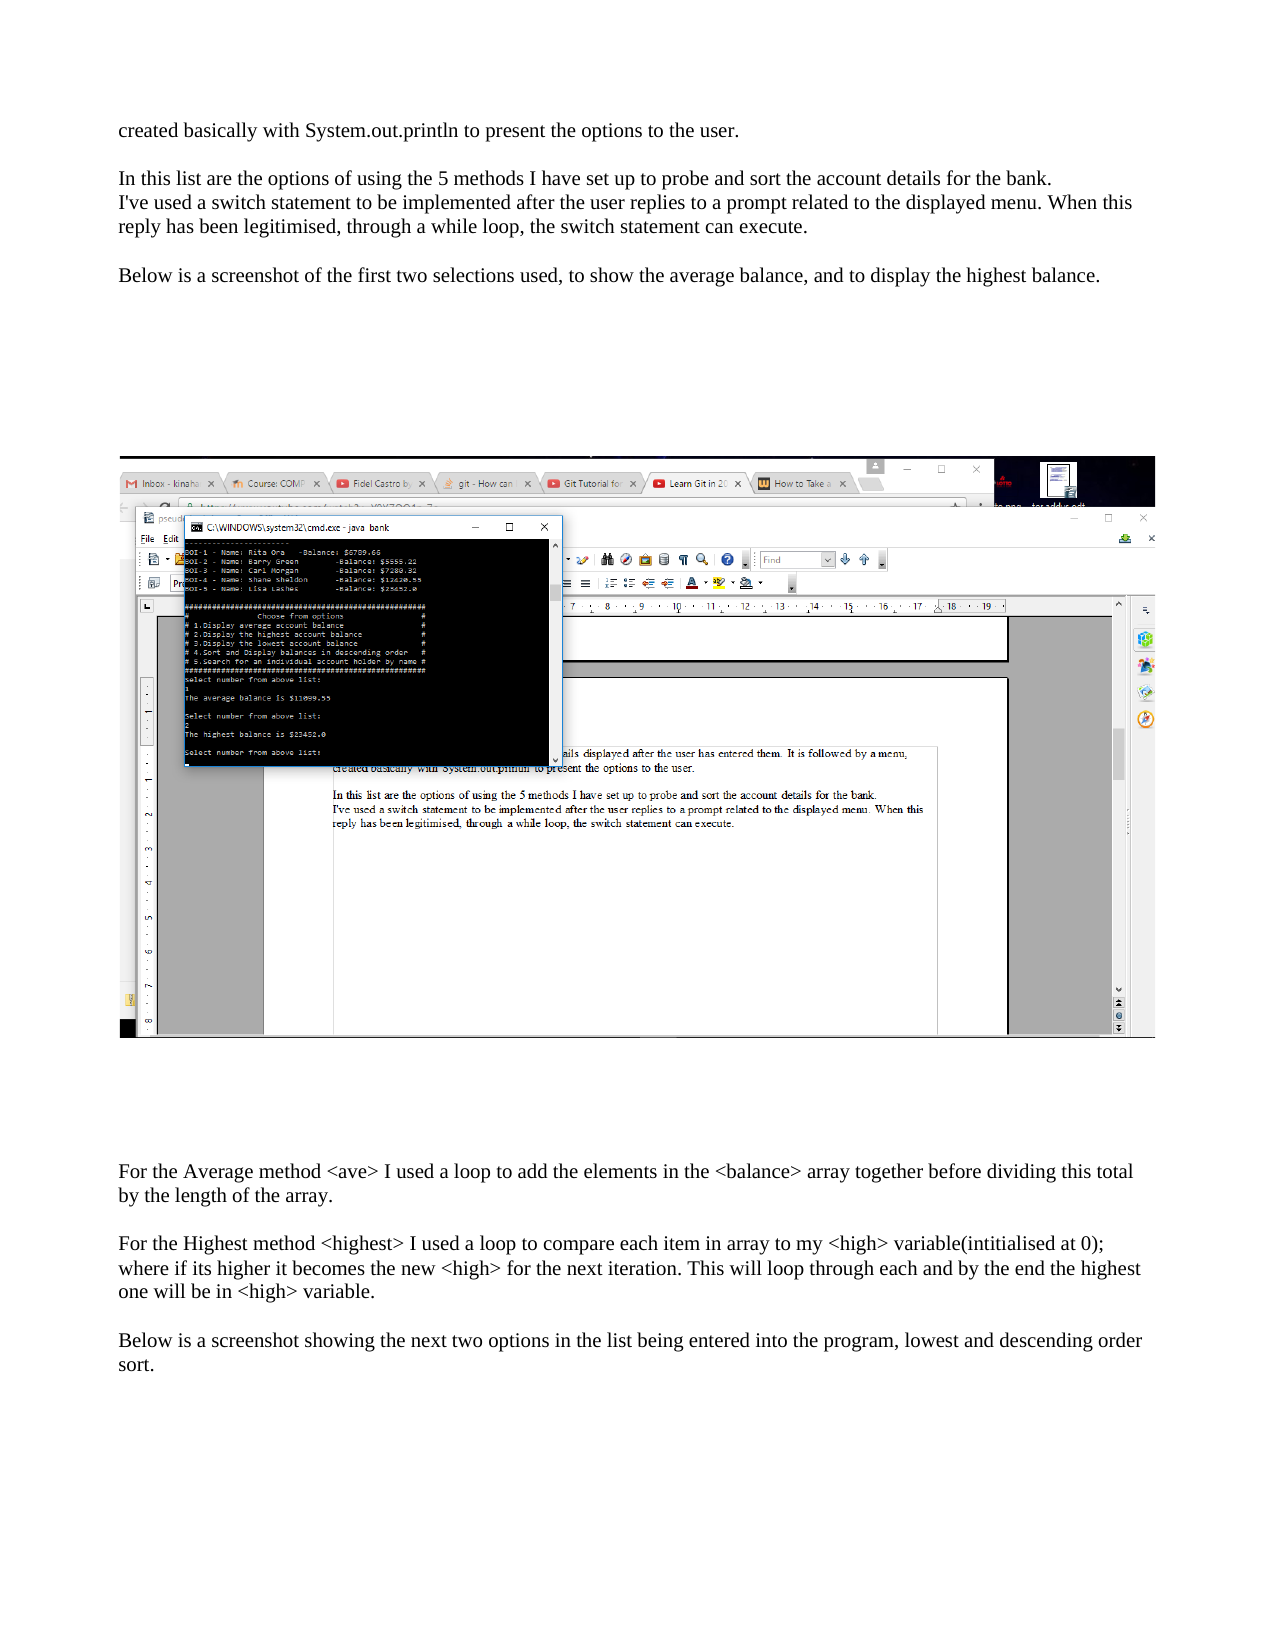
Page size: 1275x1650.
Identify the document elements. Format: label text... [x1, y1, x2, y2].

text For the Highest method <highest> I used a loop to compare each item in array to my <high> variable(intitialised at 0); where if its higher it becomes the new <high> for the next iteration. This will loop through each and by the end the highest one will be in <high> variable. [118, 1231, 1157, 1303]
text In this list are the options of using the 5 methods I have set up to probe and sort the account details for the bank. [118, 166, 1157, 190]
text For the Average method <ave> I used a loop to add the elements in the <balance> array together before dividing this total by the length of the array. [118, 1159, 1157, 1207]
text created basically with System.out.println to present the options to the user. [118, 118, 1157, 142]
text Below is a screenshot of the first two selections used, to show the average balance, and to display the highest balance. [118, 262, 1157, 287]
text I've used a switch statement to be implemented after the user replies to a prompt related to the displayed menu. When this reply has been legitimised, through a while loop, the switch statement can execute. [118, 190, 1157, 238]
picture [119, 456, 1156, 1038]
text Below is a screenshot showing the next two options in the list being entered into the program, lowest and descending order sort. [118, 1328, 1157, 1376]
